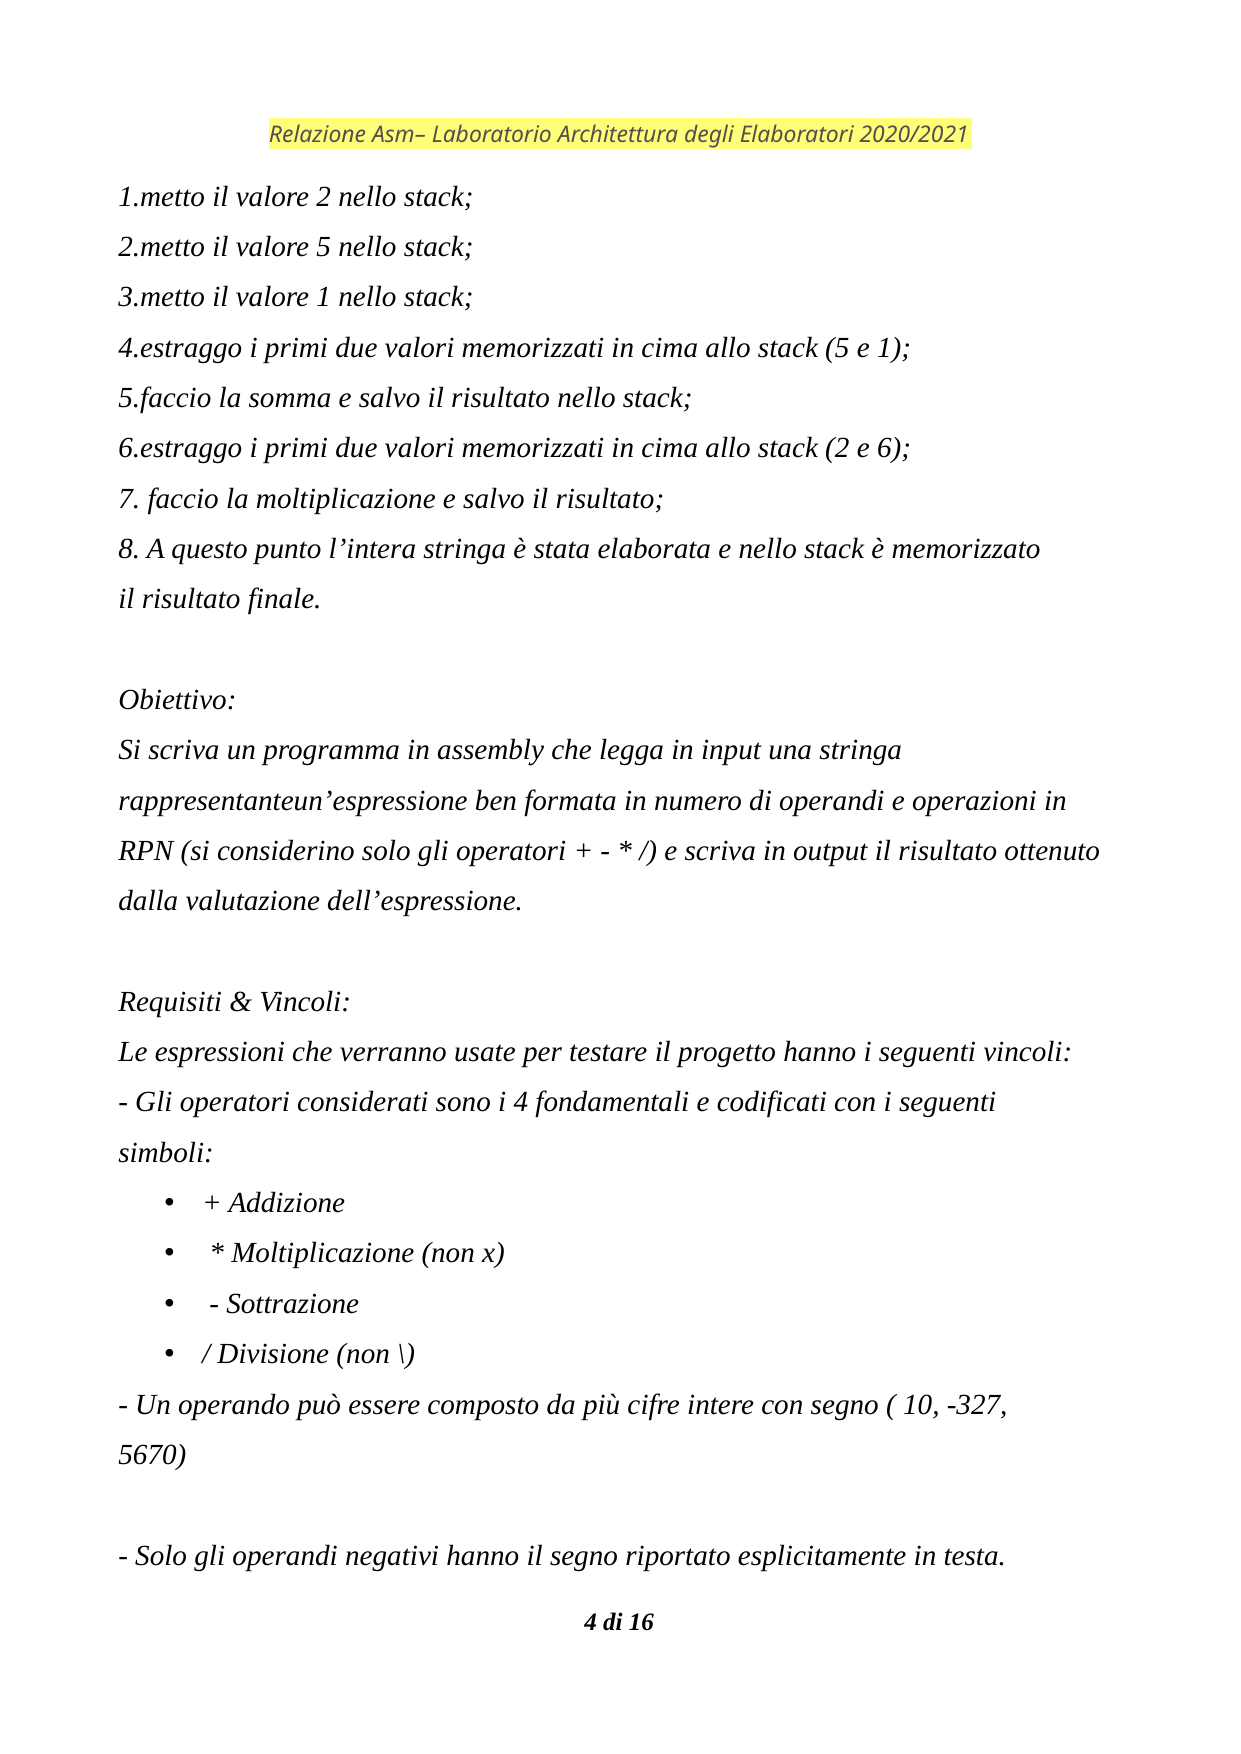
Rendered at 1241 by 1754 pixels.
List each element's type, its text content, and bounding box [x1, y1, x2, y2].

list / Divisione (non \) [164, 1336, 1122, 1370]
text 2.metto il valore 5 nello stack; [118, 229, 1122, 263]
text 3.metto il valore 1 nello stack; [118, 279, 1122, 313]
text 1.metto il valore 2 nello stack; [118, 179, 1122, 212]
text 4.estraggo i primi due valori memorizzati in cima allo stack (5 e 1); [118, 330, 1122, 363]
text il risultato finale. [118, 581, 1122, 615]
text - Un operando può essere composto da più cifre intere con segno ( 10, -327, [118, 1387, 1122, 1420]
text 5.faccio la somma e salvo il risultato nello stack; [118, 380, 1122, 414]
list * Moltiplicazione (non x) [164, 1236, 1122, 1269]
text Obiettivo: [118, 682, 1122, 716]
text Requisiti & Vincoli: [118, 984, 1122, 1017]
text 7. faccio la moltiplicazione e salvo il risultato; [118, 481, 1122, 514]
list - Sottrazione [164, 1286, 1122, 1319]
text simboli: [118, 1135, 1122, 1168]
text 5670) [118, 1437, 1122, 1471]
text - Gli operatori considerati sono i 4 fondamentali e codificati con i seguenti [118, 1084, 1122, 1118]
text Le espressioni che verranno usate per testare il progetto hanno i seguenti vincoli: [118, 1034, 1122, 1068]
text 6.estraggo i primi due valori memorizzati in cima allo stack (2 e 6); [118, 430, 1122, 464]
text 8. A questo punto l’intera stringa è stata elaborata e nello stack è memorizzato [118, 531, 1122, 564]
text Si scriva un programma in assembly che legga in input una stringa rappresentanteun’espressione ben formata in numero di operandi e operazioni in RPN (si considerino solo gli operatori + - * /) e scriva in output il risultato ottenuto dalla valutazione dell’espressione. [118, 732, 1122, 917]
list + Addizione [164, 1185, 1122, 1219]
text - Solo gli operandi negativi hanno il segno riportato esplicitamente in testa. [118, 1538, 1122, 1571]
